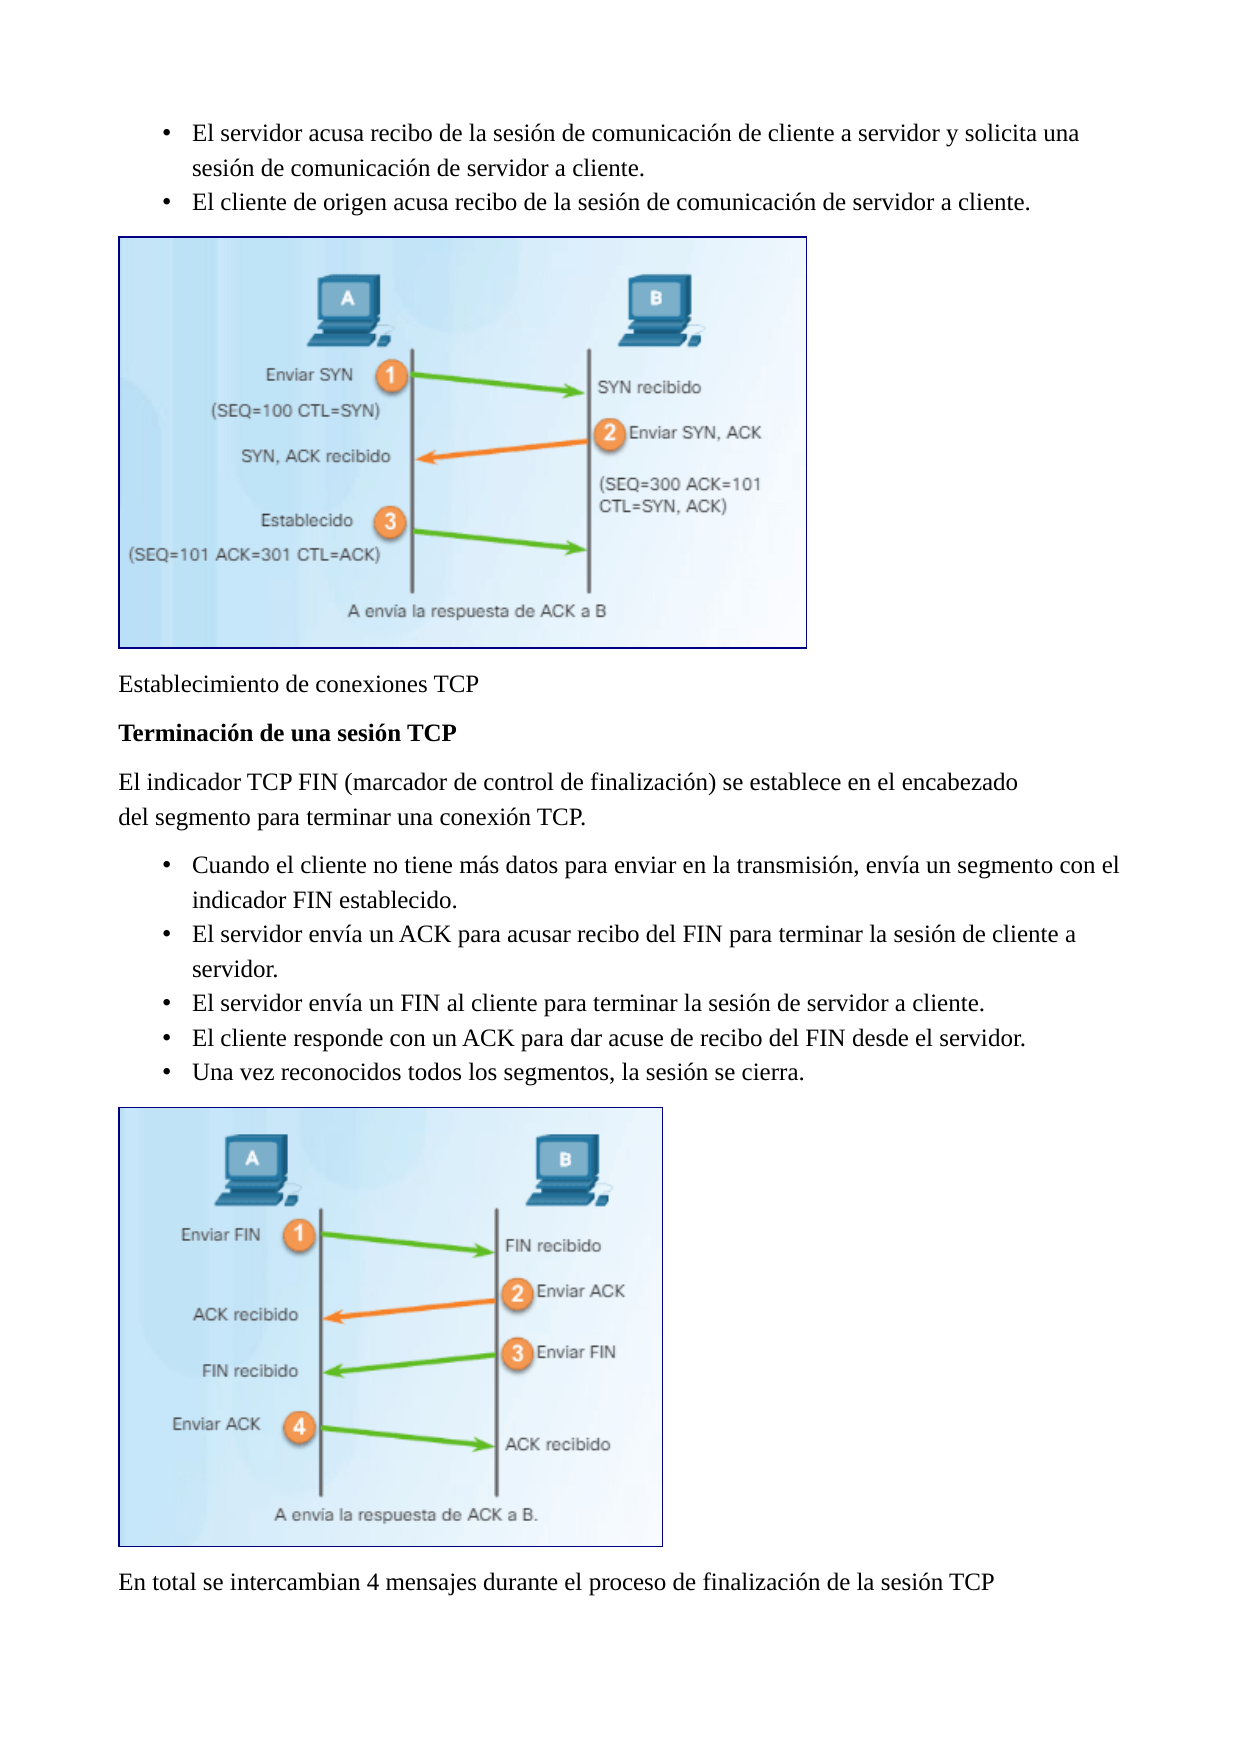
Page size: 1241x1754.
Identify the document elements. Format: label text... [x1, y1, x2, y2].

list Una vez reconocidos todos los segmentos, la sesión se cierra. [162, 1057, 1122, 1086]
list El cliente de origen acusa recibo de la sesión de comunicación de servidor a cliente. [162, 187, 1122, 216]
list El cliente responde con un ACK para dar acuse de recibo del FIN desde el servidor. [162, 1023, 1122, 1052]
list Cuando el cliente no tiene más datos para enviar en la transmisión, envía un segmento con el indicador FIN establecido. [162, 851, 1122, 914]
text El indicador TCP FIN (marcador de control de finalización) se establece en el encabezado del segmento para terminar una conexión TCP. [118, 767, 1122, 830]
text Terminación de una sesión TCP [118, 718, 1122, 747]
list El servidor acusa recibo de la sesión de comunicación de cliente a servidor y solicita una sesión de comunicación de servidor a cliente. [162, 118, 1122, 181]
text Establecimiento de conexiones TCP [118, 669, 1122, 698]
text En total se intercambian 4 mensajes durante el proceso de finalización de la sesión TCP [118, 1567, 1122, 1596]
list El servidor envía un FIN al cliente para terminar la sesión de servidor a cliente. [162, 988, 1122, 1017]
list El servidor envía un ACK para acusar recibo del FIN para terminar la sesión de cliente a servidor. [162, 919, 1122, 983]
